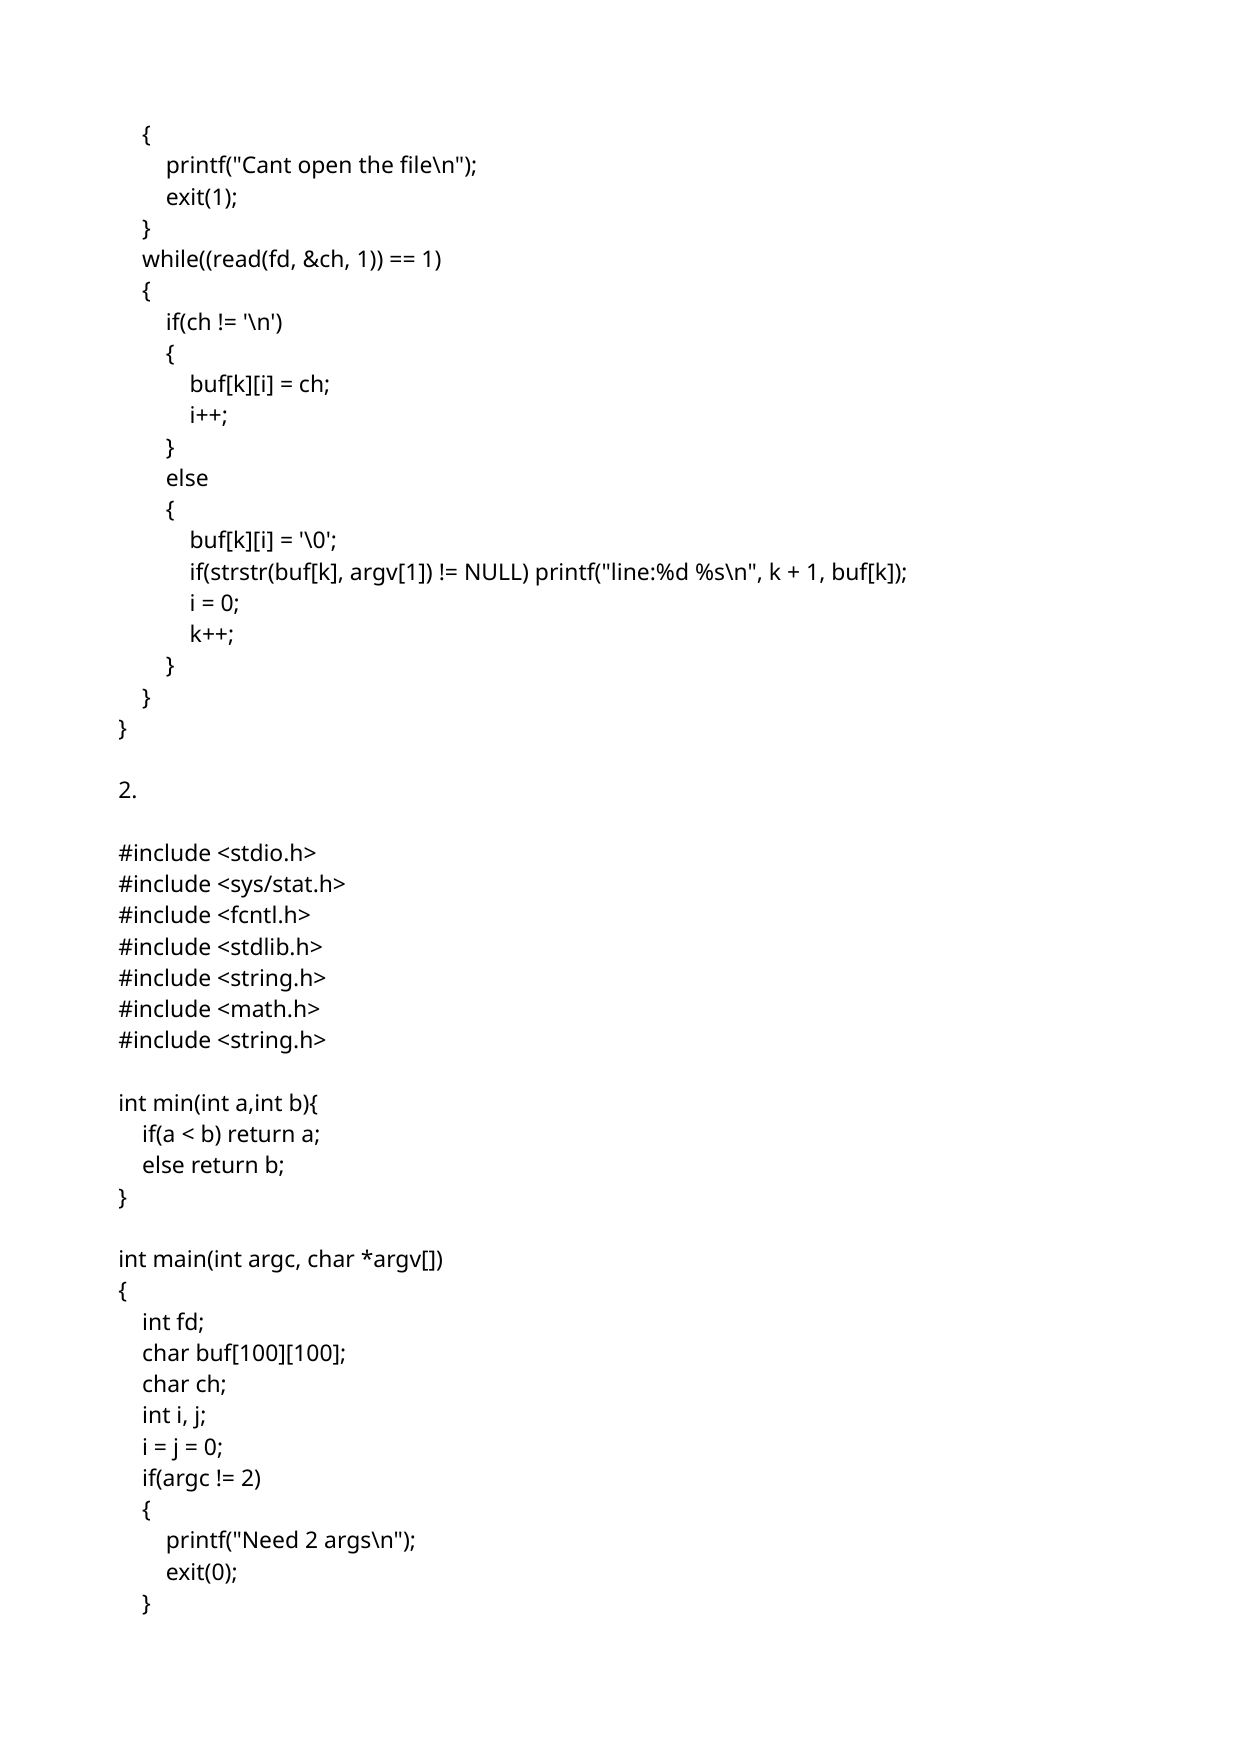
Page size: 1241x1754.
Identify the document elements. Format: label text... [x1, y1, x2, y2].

text #include <stdio.h> [118, 837, 1122, 868]
text i++; [118, 399, 1122, 431]
text printf("Need 2 args\n"); [118, 1524, 1122, 1556]
text { [118, 118, 1122, 149]
text exit(0); [118, 1556, 1122, 1587]
text int min(int a,int b){ [118, 1087, 1122, 1118]
text k++; [118, 618, 1122, 649]
text if(argc != 2) [118, 1462, 1122, 1493]
text i = j = 0; [118, 1431, 1122, 1462]
text { [118, 337, 1122, 368]
text while((read(fd, &ch, 1)) == 1) [118, 243, 1122, 274]
text exit(1); [118, 181, 1122, 212]
text int fd; [118, 1306, 1122, 1337]
text #include <math.h> [118, 993, 1122, 1024]
text #include <sys/stat.h> [118, 868, 1122, 899]
text #include <fcntl.h> [118, 899, 1122, 931]
text char buf[100][100]; [118, 1337, 1122, 1368]
text printf("Cant open the file\n"); [118, 149, 1122, 181]
text if(strstr(buf[k], argv[1]) != NULL) printf("line:%d %s\n", k + 1, buf[k]); [118, 556, 1122, 587]
text else [118, 462, 1122, 493]
text } [118, 681, 1122, 712]
text else return b; [118, 1149, 1122, 1181]
text buf[k][i] = '\0'; [118, 524, 1122, 556]
text } [118, 649, 1122, 681]
text int main(int argc, char *argv[]) [118, 1243, 1122, 1274]
text char ch; [118, 1368, 1122, 1399]
text } [118, 1587, 1122, 1618]
text buf[k][i] = ch; [118, 368, 1122, 399]
text } [118, 1181, 1122, 1212]
text { [118, 1274, 1122, 1306]
text { [118, 493, 1122, 524]
text #include <stdlib.h> [118, 931, 1122, 962]
text 2. [118, 774, 1122, 806]
text if(a < b) return a; [118, 1118, 1122, 1149]
text } [118, 212, 1122, 243]
text } [118, 431, 1122, 462]
text #include <string.h> [118, 1024, 1122, 1056]
text #include <string.h> [118, 962, 1122, 993]
text int i, j; [118, 1399, 1122, 1431]
text } [118, 712, 1122, 743]
text if(ch != '\n') [118, 306, 1122, 337]
text { [118, 274, 1122, 306]
text { [118, 1493, 1122, 1524]
text i = 0; [118, 587, 1122, 618]
